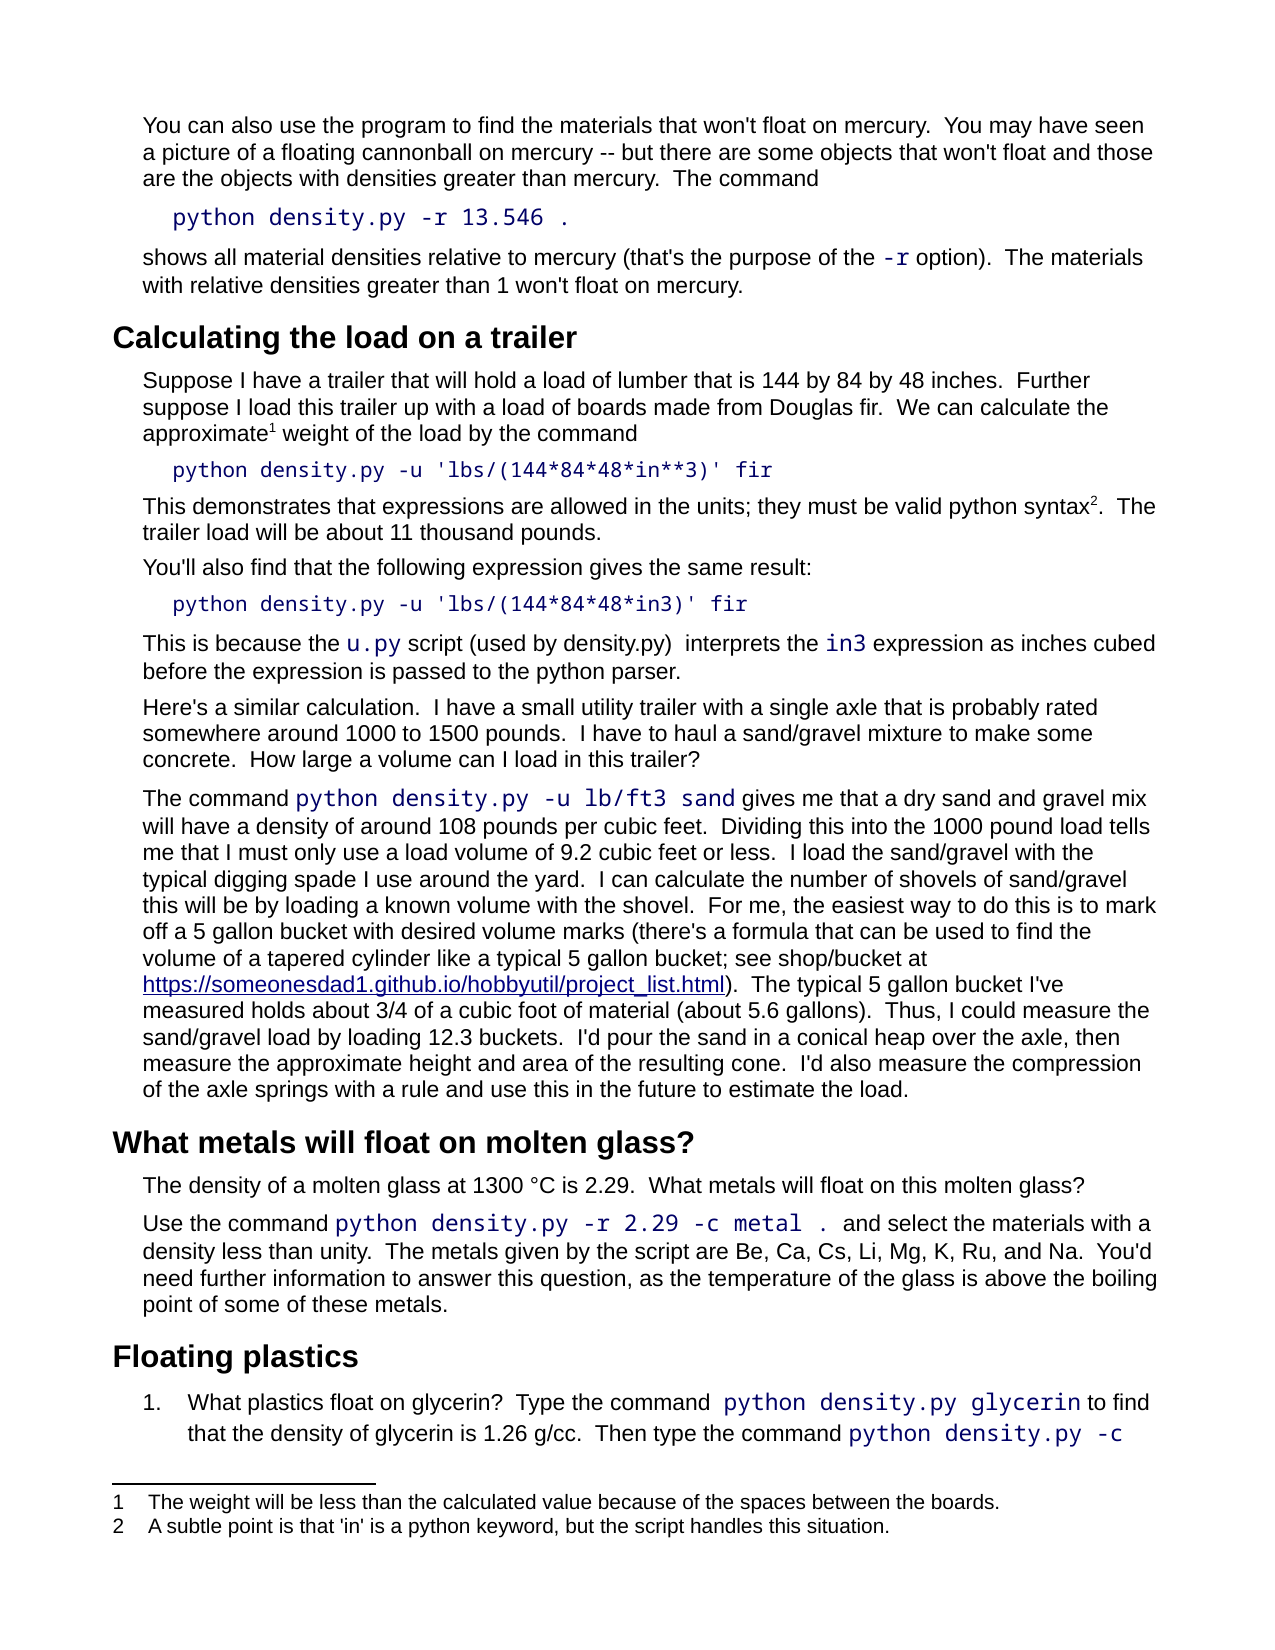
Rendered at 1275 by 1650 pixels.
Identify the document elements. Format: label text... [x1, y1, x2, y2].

subtitle Calculating the load on a trailer [112, 319, 1162, 355]
text shows all material densities relative to mercury (that's the purpose of the -r option). The materials with relative densities greater than 1 won't float on mercury. [142, 241, 1162, 298]
text You can also use the program to find the materials that won't float on mercury. You may have seen a picture of a floating cannonball on mercury -- but there are some objects that won't float and those are the objects with densities greater than mercury. The command [142, 112, 1162, 192]
text This demonstrates that expressions are allowed in the units; they must be valid python syntax. The trailer load will be about 11 thousand pounds. [142, 493, 1162, 545]
text The command python density.py -u lb/ft3 sand gives me that a dry sand and gravel mix will have a density of around 108 pounds per cubic feet. Dividing this into the 1000 pound load tells me that I must only use a load volume of 9.2 cubic feet or less. I load the sand/gravel with the typical digging spade I use around the yard. I can calculate the number of shovels of sand/gravel this will be by loading a known volume with the shovel. For me, the easiest way to do this is to mark off a 5 gallon bucket with desired volume marks (there's a formula that can be used to find the volume of a tapered cylinder like a typical 5 gallon bucket; see shop/bucket at https://someonesdad1.github.io/hobbyutil/project_list.html). The typical 5 gallon bucket I've measured holds about 3/4 of a cubic foot of material (about 5.6 gallons). Thus, I could measure the sand/gravel load by loading 12.3 buckets. I'd pour the sand in a conical heap over the axle, then measure the approximate height and area of the resulting cone. I'd also measure the compression of the axle springs with a rule and use this in the future to estimate the load. [142, 782, 1162, 1103]
text A subtle point is that 'in' is a python keyword, but the script handles this situation. [112, 1513, 1162, 1537]
subtitle What metals will float on molten glass? [112, 1124, 1162, 1159]
subtitle Floating plastics [112, 1338, 1162, 1374]
list What plastics float on glycerin? Type the command python density.py glycerin to find that the density of glycerin is 1.26 g/cc. Then type the command python density.py -c [142, 1386, 1162, 1448]
text python density.py -u 'lbs/(144*84*48*in3)' fir [172, 589, 1162, 618]
text Use the command python density.py -r 2.29 -c metal . and select the materials with a density less than unity. The metals given by the script are Be, Ca, Cs, Li, Mg, K, Ru, and Na. You'd need further information to answer this question, as the temperature of the glass is above the boiling point of some of these metals. [142, 1207, 1162, 1317]
text The weight will be less than the calculated value because of the spaces between the boards. [112, 1489, 1162, 1513]
text Suppose I have a trailer that will hold a load of lumber that is 144 by 84 by 48 inches. Further suppose I load this trailer up with a load of boards made from Douglas fir. We can calculate the approximate weight of the load by the command [142, 367, 1162, 446]
text This is because the u.py script (used by density.py) interprets the in3 expression as inches cubed before the expression is passed to the python parser. [142, 627, 1162, 684]
text python density.py -r 13.546 . [172, 201, 1162, 232]
text You'll also find that the following expression gives the same result: [142, 554, 1162, 581]
text The density of a molten glass at 1300 °C is 2.29. What metals will float on this molten glass? [142, 1172, 1162, 1198]
text python density.py -u 'lbs/(144*84*48*in**3)' fir [172, 455, 1162, 484]
text Here's a similar calculation. I have a small utility trailer with a single axle that is probably rated somewhere around 1000 to 1500 pounds. I have to haul a sand/gravel mixture to make some concrete. How large a volume can I load in this trailer? [142, 693, 1162, 773]
